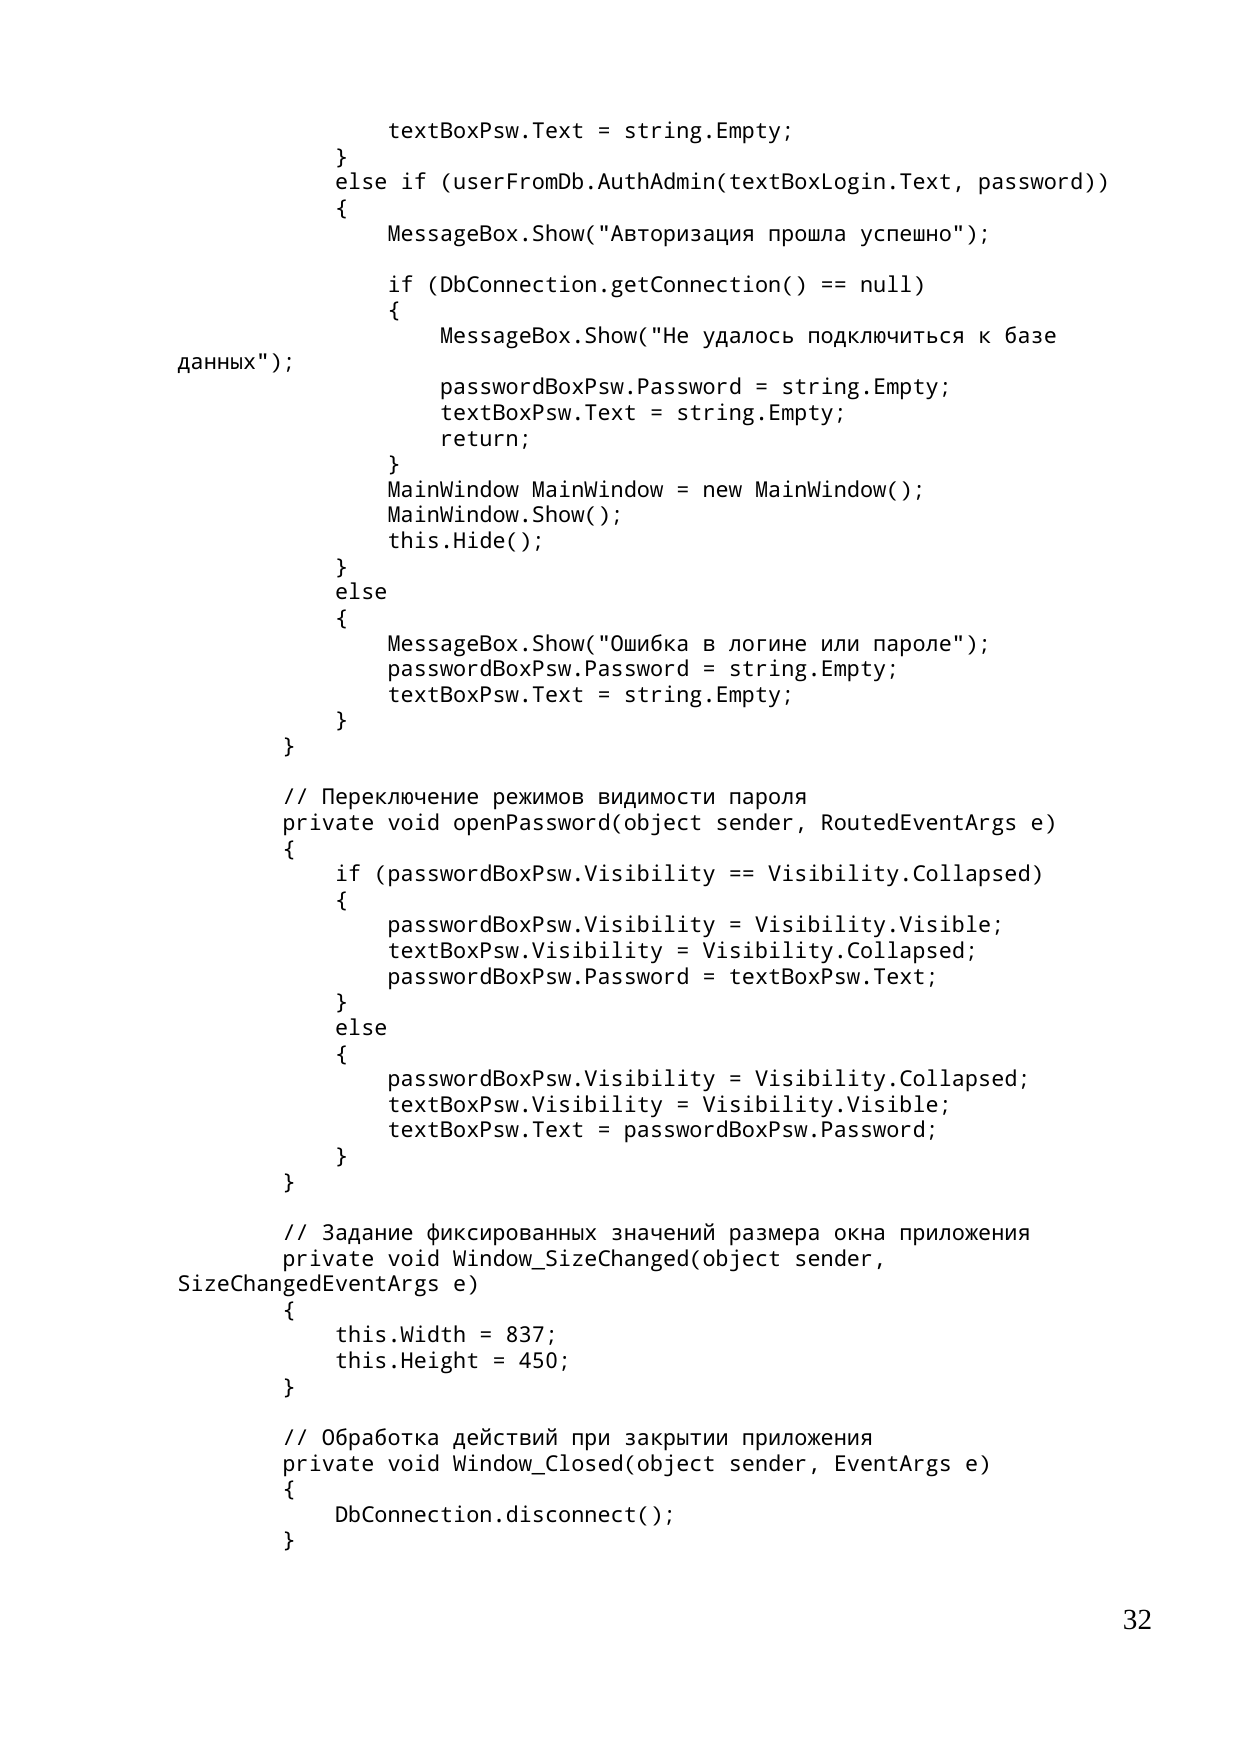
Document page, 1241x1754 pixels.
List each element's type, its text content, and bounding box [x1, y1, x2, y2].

text else [177, 579, 1152, 605]
text } [177, 989, 1152, 1015]
text passwordBoxPsw.Password = textBoxPsw.Text; [177, 964, 1152, 989]
text this.Width = 837; [177, 1322, 1152, 1348]
text { [177, 195, 1152, 221]
text } [177, 144, 1152, 169]
text passwordBoxPsw.Visibility = Visibility.Collapsed; [177, 1066, 1152, 1092]
text passwordBoxPsw.Visibility = Visibility.Visible; [177, 912, 1152, 938]
text this.Hide(); [177, 528, 1152, 554]
text } [177, 554, 1152, 579]
text { [177, 297, 1152, 323]
text } [177, 1169, 1152, 1194]
text MessageBox.Show("Авторизация прошла успешно"); [177, 221, 1152, 246]
text private void Window_Closed(object sender, EventArgs e) [177, 1451, 1152, 1476]
text textBoxPsw.Visibility = Visibility.Visible; [177, 1092, 1152, 1117]
text textBoxPsw.Visibility = Visibility.Collapsed; [177, 938, 1152, 964]
text private void Window_SizeChanged(object sender, SizeChangedEventArgs e) [177, 1246, 1152, 1297]
text if (passwordBoxPsw.Visibility == Visibility.Collapsed) [177, 861, 1152, 887]
text { [177, 836, 1152, 861]
text textBoxPsw.Text = string.Empty; [177, 118, 1152, 144]
text { [177, 1297, 1152, 1322]
text this.Height = 450; [177, 1348, 1152, 1374]
text { [177, 887, 1152, 912]
text } [177, 451, 1152, 477]
text { [177, 1476, 1152, 1502]
text return; [177, 426, 1152, 451]
text textBoxPsw.Text = passwordBoxPsw.Password; [177, 1117, 1152, 1143]
text MessageBox.Show("Не удалось подключиться к базе данных"); [177, 323, 1152, 374]
text } [177, 1143, 1152, 1169]
text } [177, 707, 1152, 733]
text // Обработка действий при закрытии приложения [177, 1425, 1152, 1451]
text { [177, 605, 1152, 631]
text { [177, 1041, 1152, 1066]
text passwordBoxPsw.Password = string.Empty; [177, 374, 1152, 400]
text } [177, 1527, 1152, 1553]
text MainWindow MainWindow = new MainWindow(); [177, 477, 1152, 502]
text else if (userFromDb.AuthAdmin(textBoxLogin.Text, password)) [177, 169, 1152, 195]
text textBoxPsw.Text = string.Empty; [177, 682, 1152, 707]
text DbConnection.disconnect(); [177, 1502, 1152, 1527]
text } [177, 733, 1152, 759]
text else [177, 1015, 1152, 1041]
text textBoxPsw.Text = string.Empty; [177, 400, 1152, 426]
text MessageBox.Show("Ошибка в логине или пароле"); [177, 631, 1152, 656]
text if (DbConnection.getConnection() == null) [177, 272, 1152, 297]
text MainWindow.Show(); [177, 502, 1152, 528]
text private void openPassword(object sender, RoutedEventArgs e) [177, 810, 1152, 836]
text // Задание фиксированных значений размера окна приложения [177, 1220, 1152, 1246]
text // Переключение режимов видимости пароля [177, 784, 1152, 810]
text passwordBoxPsw.Password = string.Empty; [177, 656, 1152, 682]
text } [177, 1374, 1152, 1399]
